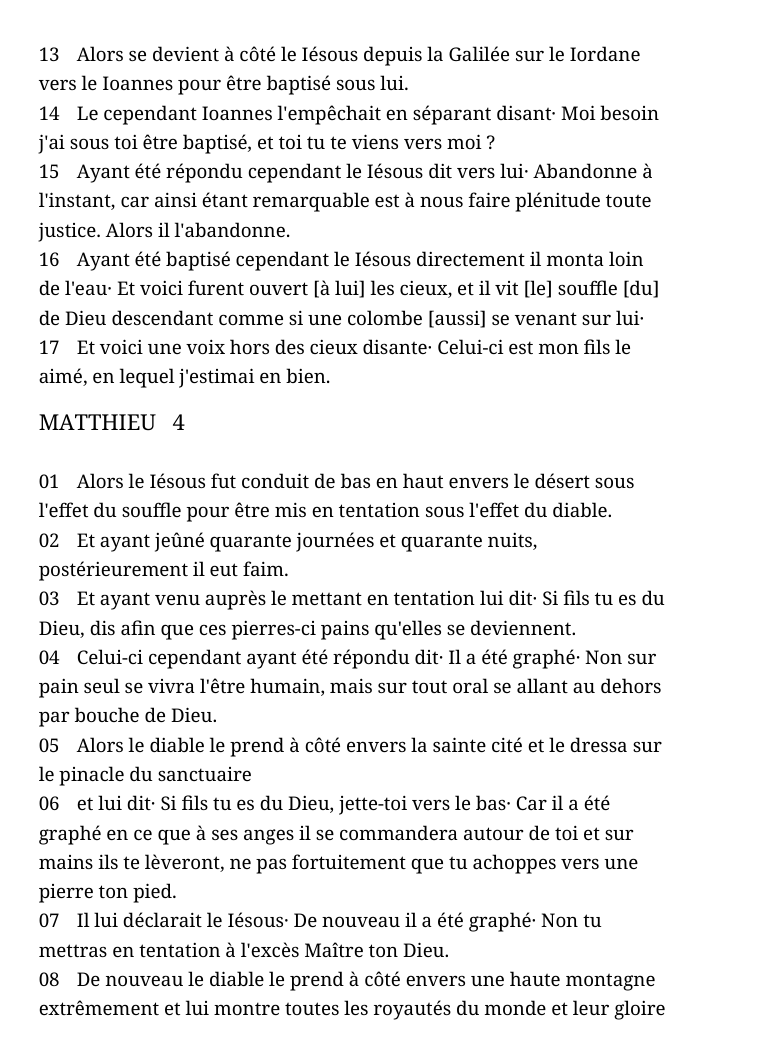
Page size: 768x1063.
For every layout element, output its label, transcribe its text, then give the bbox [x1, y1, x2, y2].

text MATTHIEU 4 [38, 407, 667, 437]
text 01 Alors le Iésous fut conduit de bas en haut envers le désert sous l'effet du souffle pour être mis en tentation sous l'effet du diable. 02 Et ayant jeûné quarante journées et quarante nuits, postérieurement il eut faim. 03 Et ayant venu auprès le mettant en tentation lui dit· Si fils tu es du Dieu, dis afin que ces pierres-ci pains qu'elles se deviennent. 04 Celui-ci cependant ayant été répondu dit· Il a été graphé· Non sur pain seul se vivra l'être humain, mais sur tout oral se allant au dehors par bouche de Dieu. 05 Alors le diable le prend à côté envers la sainte cité et le dressa sur le pinacle du sanctuaire 06 et lui dit· Si fils tu es du Dieu, jette-toi vers le bas· Car il a été graphé en ce que à ses anges il se commandera autour de toi et sur mains ils te lèveront, ne pas fortuitement que tu achoppes vers une pierre ton pied. 07 Il lui déclarait le Iésous· De nouveau il a été graphé· Non tu mettras en tentation à l'excès Maître ton Dieu. 08 De nouveau le diable le prend à côté envers une haute montagne extrêmement et lui montre toutes les royautés du monde et leur gloire [38, 441, 667, 1021]
text 13 Alors se devient à côté le Iésous depuis la Galilée sur le Iordane vers le Ioannes pour être baptisé sous lui. 14 Le cependant Ioannes l'empêchait en séparant disant· Moi besoin j'ai sous toi être baptisé, et toi tu te viens vers moi ? 15 Ayant été répondu cependant le Iésous dit vers lui· Abandonne à l'instant, car ainsi étant remarquable est à nous faire plénitude toute justice. Alors il l'abandonne. 16 Ayant été baptisé cependant le Iésous directement il monta loin de l'eau· Et voici furent ouvert [à lui] les cieux, et il vit [le] souffle [du] de Dieu descendant comme si une colombe [aussi] se venant sur lui· 17 Et voici une voix hors des cieux disante· Celui-ci est mon fils le aimé, en lequel j'estimai en bien. [38, 41, 667, 389]
